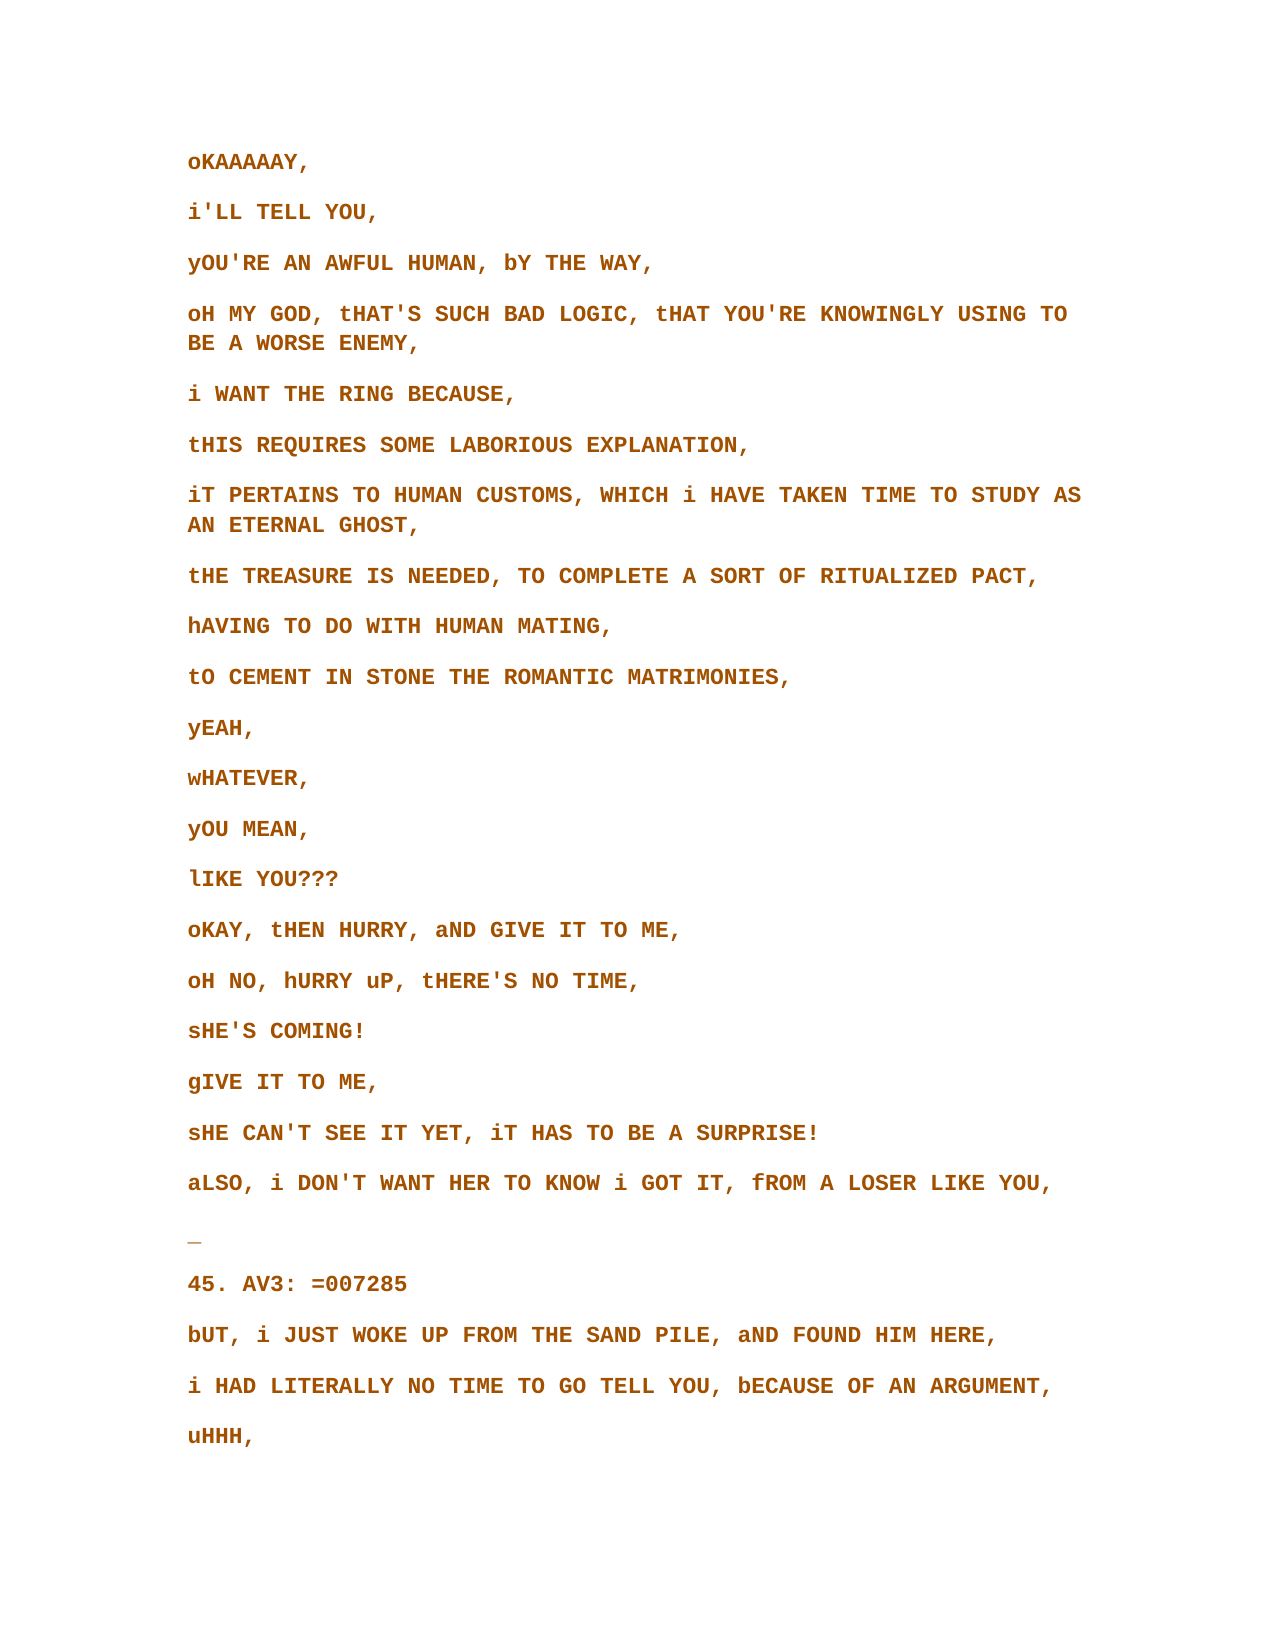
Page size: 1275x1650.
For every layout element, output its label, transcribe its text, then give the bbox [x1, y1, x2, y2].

text hAVING TO DO WITH HUMAN MATING, [187, 614, 1087, 641]
text tHIS REQUIRES SOME LABORIOUS EXPLANATION, [187, 433, 1087, 459]
text yEAH, [187, 716, 1087, 742]
text tHE TREASURE IS NEEDED, TO COMPLETE A SORT OF RITUALIZED PACT, [187, 564, 1087, 590]
text 45. AV3: =007285 [187, 1273, 1087, 1299]
text oH MY GOD, tHAT'S SUCH BAD LOGIC, tHAT YOU'RE KNOWINGLY USING TO BE A WORSE ENEMY, [187, 302, 1087, 358]
text i'LL TELL YOU, [187, 201, 1087, 227]
text oKAAAAAY, [187, 150, 1087, 176]
text sHE CAN'T SEE IT YET, iT HAS TO BE A SURPRISE! [187, 1121, 1087, 1147]
text aLSO, i DON'T WANT HER TO KNOW i GOT IT, fROM A LOSER LIKE YOU, [187, 1171, 1087, 1197]
text oKAY, tHEN HURRY, aND GIVE IT TO ME, [187, 918, 1087, 944]
text uHHH, [187, 1424, 1087, 1451]
text tO CEMENT IN STONE THE ROMANTIC MATRIMONIES, [187, 665, 1087, 691]
text iT PERTAINS TO HUMAN CUSTOMS, WHICH i HAVE TAKEN TIME TO STUDY AS AN ETERNAL GHOST, [187, 483, 1087, 539]
text yOU MEAN, [187, 817, 1087, 843]
text gIVE IT TO ME, [187, 1070, 1087, 1096]
text sHE'S COMING! [187, 1019, 1087, 1046]
text _ [187, 1222, 1087, 1248]
text i WANT THE RING BECAUSE, [187, 382, 1087, 408]
text oH NO, hURRY uP, tHERE'S NO TIME, [187, 969, 1087, 995]
text i HAD LITERALLY NO TIME TO GO TELL YOU, bECAUSE OF AN ARGUMENT, [187, 1374, 1087, 1400]
text yOU'RE AN AWFUL HUMAN, bY THE WAY, [187, 251, 1087, 277]
text lIKE YOU??? [187, 868, 1087, 894]
text bUT, i JUST WOKE UP FROM THE SAND PILE, aND FOUND HIM HERE, [187, 1323, 1087, 1349]
text wHATEVER, [187, 766, 1087, 792]
